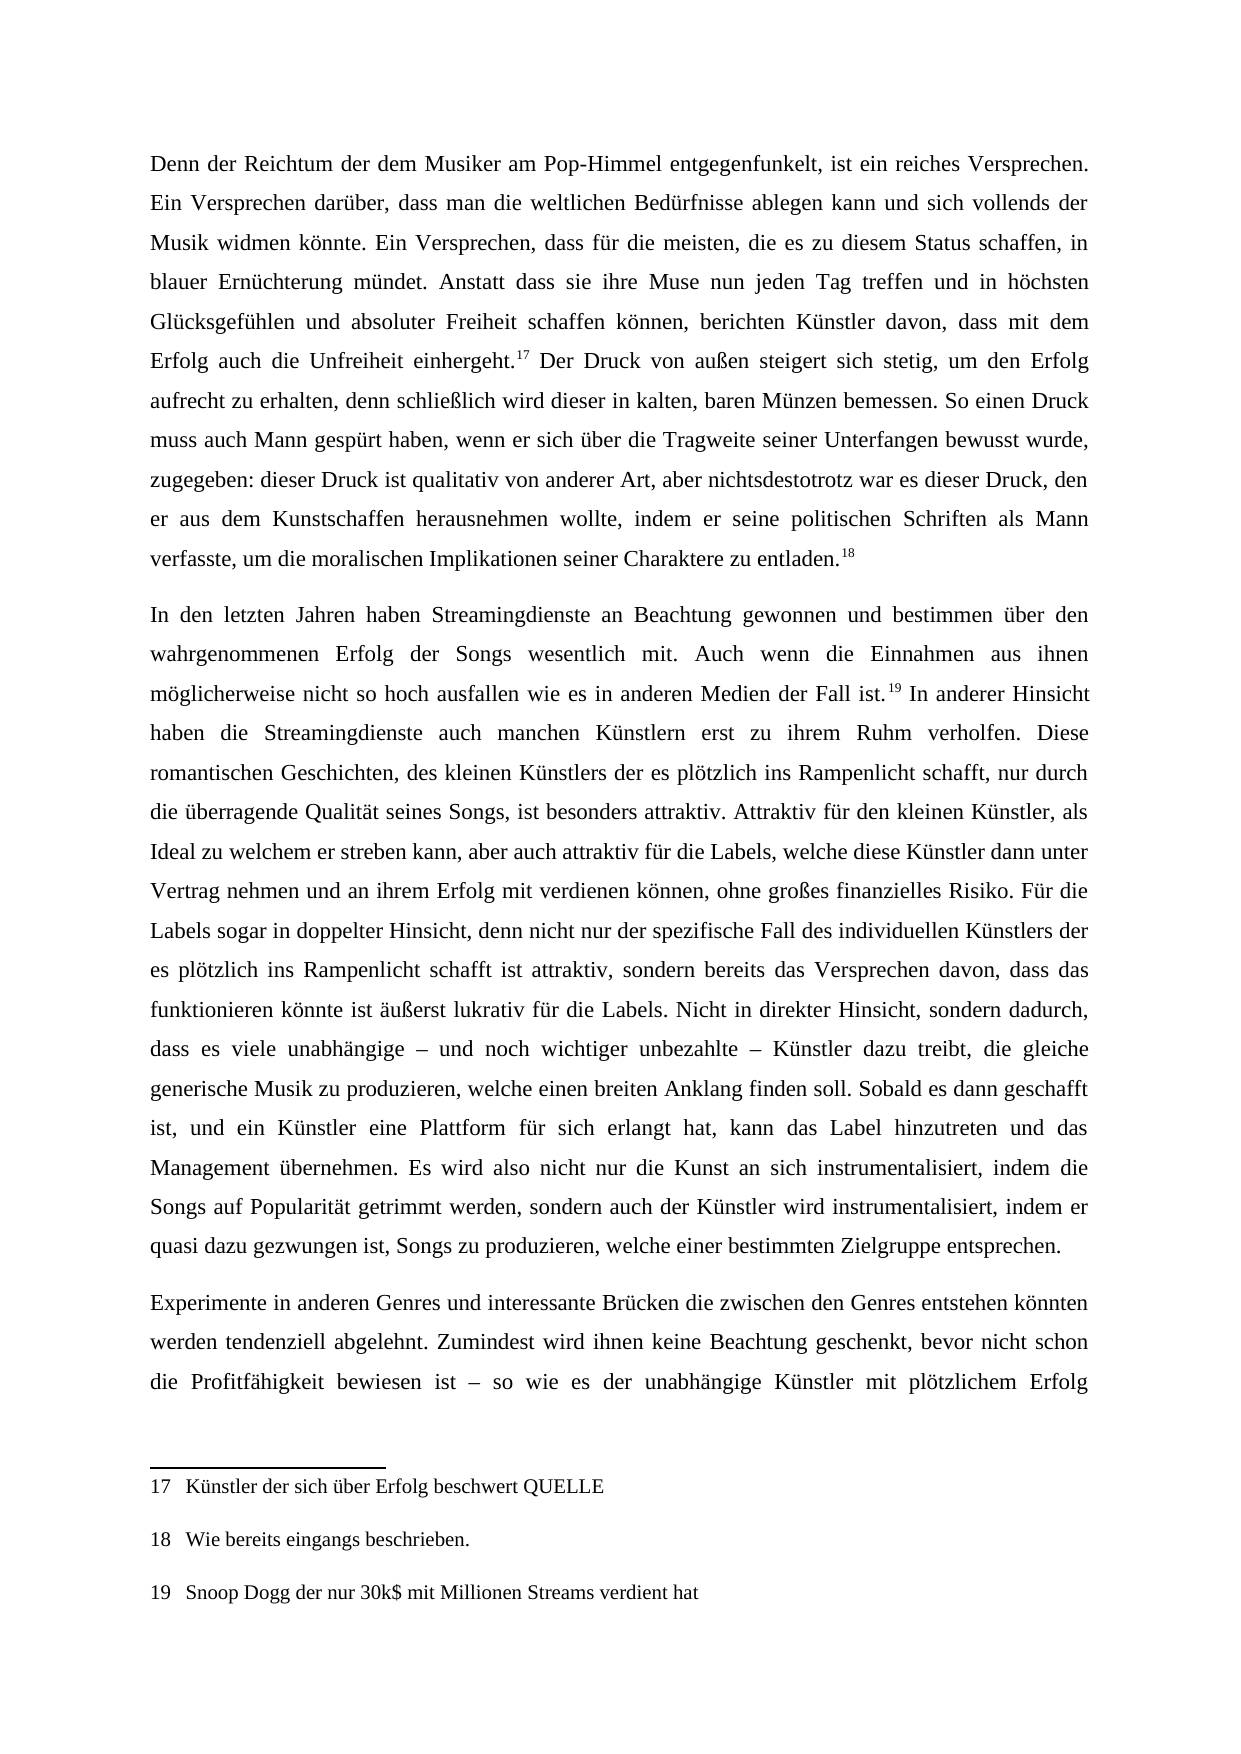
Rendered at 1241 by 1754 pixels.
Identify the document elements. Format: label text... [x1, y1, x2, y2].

text Experimente in anderen Genres und interessante Brücken die zwischen den Genres entstehen könnten werden tendenziell abgelehnt. Zumindest wird ihnen keine Beachtung geschenkt, bevor nicht schon die Profitfähigkeit bewiesen ist – so wie es der unabhängige Künstler mit plötzlichem Erfolg [150, 1289, 1090, 1394]
text In den letzten Jahren haben Streamingdienste an Beachtung gewonnen und bestimmen über den wahrgenommenen Erfolg der Songs wesentlich mit. Auch wenn die Einnahmen aus ihnen möglicherweise nicht so hoch ausfallen wie es in anderen Medien der Fall ist. In anderer Hinsicht haben die Streamingdienste auch manchen Künstlern erst zu ihrem Ruhm verholfen. Diese romantischen Geschichten, des kleinen Künstlers der es plötzlich ins Rampenlicht schafft, nur durch die überragende Qualität seines Songs, ist besonders attraktiv. Attraktiv für den kleinen Künstler, als Ideal zu welchem er streben kann, aber auch attraktiv für die Labels, welche diese Künstler dann unter Vertrag nehmen und an ihrem Erfolg mit verdienen können, ohne großes finanzielles Risiko. Für die Labels sogar in doppelter Hinsicht, denn nicht nur der spezifische Fall des individuellen Künstlers der es plötzlich ins Rampenlicht schafft ist attraktiv, sondern bereits das Versprechen davon, dass das funktionieren könnte ist äußerst lukrativ für die Labels. Nicht in direkter Hinsicht, sondern dadurch, dass es viele unabhängige – und noch wichtiger unbezahlte – Künstler dazu treibt, die gleiche generische Musik zu produzieren, welche einen breiten Anklang finden soll. Sobald es dann geschafft ist, und ein Künstler eine Plattform für sich erlangt hat, kann das Label hinzutreten und das Management übernehmen. Es wird also nicht nur die Kunst an sich instrumentalisiert, indem die Songs auf Popularität getrimmt werden, sondern auch der Künstler wird instrumentalisiert, indem er quasi dazu gezwungen ist, Songs zu produzieren, welche einer bestimmten Zielgruppe entsprechen. [150, 601, 1090, 1259]
text Snoop Dogg der nur 30k$ mit Millionen Streams verdient hat [150, 1580, 1090, 1604]
text Denn der Reichtum der dem Musiker am Pop-Himmel entgegenfunkelt, ist ein reiches Versprechen. Ein Versprechen darüber, dass man die weltlichen Bedürfnisse ablegen kann und sich vollends der Musik widmen könnte. Ein Versprechen, dass für die meisten, die es zu diesem Status schaffen, in blauer Ernüchterung mündet. Anstatt dass sie ihre Muse nun jeden Tag treffen und in höchsten Glücksgefühlen und absoluter Freiheit schaffen können, berichten Künstler davon, dass mit dem Erfolg auch die Unfreiheit einhergeht. Der Druck von außen steigert sich stetig, um den Erfolg aufrecht zu erhalten, denn schließlich wird dieser in kalten, baren Münzen bemessen. So einen Druck muss auch Mann gespürt haben, wenn er sich über die Tragweite seiner Unterfangen bewusst wurde, zugegeben: dieser Druck ist qualitativ von anderer Art, aber nichtsdestotrotz war es dieser Druck, den er aus dem Kunstschaffen herausnehmen wollte, indem er seine politischen Schriften als Mann verfasste, um die moralischen Implikationen seiner Charaktere zu entladen. [150, 150, 1090, 571]
text Künstler der sich über Erfolg beschwert QUELLE [150, 1474, 1090, 1498]
text Wie bereits eingangs beschrieben. [150, 1527, 1090, 1551]
